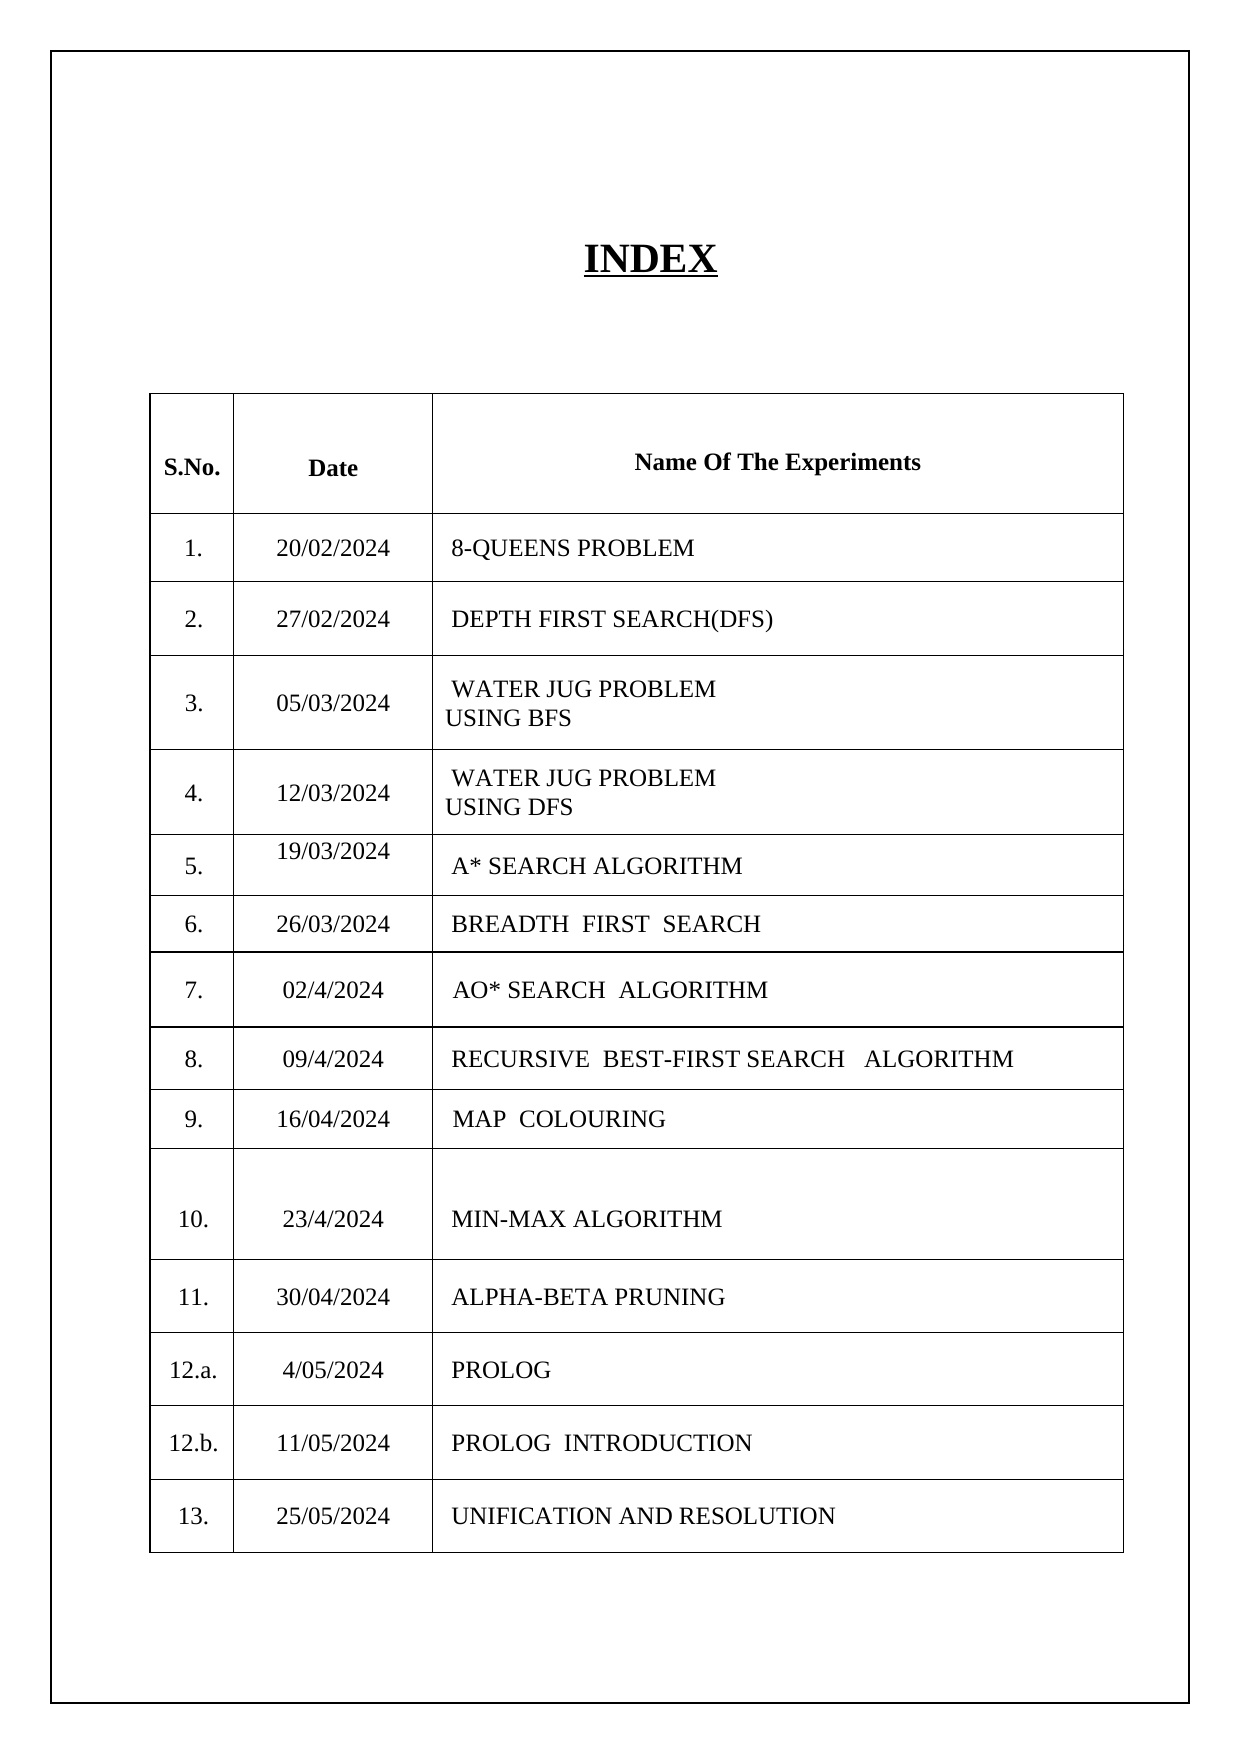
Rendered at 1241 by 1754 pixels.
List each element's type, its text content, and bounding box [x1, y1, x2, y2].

table_cell 13. [151, 1480, 233, 1552]
table_cell 8-QUEENS PROBLEM [433, 514, 1123, 581]
table_cell WATER JUG PROBLEM USING DFS [433, 750, 1123, 834]
table_cell 12.b. [151, 1406, 233, 1478]
table_cell 30/04/2024 [234, 1260, 432, 1332]
table_cell UNIFICATION AND RESOLUTION [433, 1480, 1123, 1552]
table_cell AO* SEARCH ALGORITHM [433, 953, 1123, 1026]
table_cell 1. [151, 514, 233, 581]
table_cell WATER JUG PROBLEM USING BFS [433, 656, 1123, 749]
table_cell 6. [151, 896, 233, 951]
table_cell 7. [151, 953, 233, 1026]
table_cell A* SEARCH ALGORITHM [433, 835, 1123, 895]
table_cell 09/4/2024 [234, 1028, 432, 1089]
table_cell 11/05/2024 [234, 1406, 432, 1478]
table_cell 27/02/2024 [234, 582, 432, 655]
table_cell RECURSIVE BEST-FIRST SEARCH ALGORITHM [433, 1028, 1123, 1089]
table_cell 20/02/2024 [234, 514, 432, 581]
table_header Date [234, 394, 432, 513]
table_cell 12/03/2024 [234, 750, 432, 834]
text INDEX [583, 233, 1090, 281]
table_cell 3. [151, 656, 233, 749]
table_header Name Of The Experiments [433, 394, 1123, 513]
table_cell MIN-MAX ALGORITHM [433, 1149, 1123, 1259]
table_cell 26/03/2024 [234, 896, 432, 951]
table_cell BREADTH FIRST SEARCH [433, 896, 1123, 951]
table_cell 25/05/2024 [234, 1480, 432, 1552]
table_cell 4/05/2024 [234, 1333, 432, 1405]
table_cell 8. [151, 1028, 233, 1089]
table_cell 2. [151, 582, 233, 655]
table_cell 9. [151, 1090, 233, 1147]
table_cell 19/03/2024 [234, 835, 432, 895]
table_cell 10. [151, 1149, 233, 1259]
table_cell 05/03/2024 [234, 656, 432, 749]
table_cell PROLOG INTRODUCTION [433, 1406, 1123, 1478]
table_cell MAP COLOURING [433, 1090, 1123, 1147]
table_cell DEPTH FIRST SEARCH(DFS) [433, 582, 1123, 655]
table_header S.No. [151, 394, 233, 513]
table_cell 4. [151, 750, 233, 834]
table_cell 12.a. [151, 1333, 233, 1405]
table_cell PROLOG [433, 1333, 1123, 1405]
table_cell 23/4/2024 [234, 1149, 432, 1259]
table_cell 16/04/2024 [234, 1090, 432, 1147]
table_cell 02/4/2024 [234, 953, 432, 1026]
table_cell 5. [151, 835, 233, 895]
table_cell 11. [151, 1260, 233, 1332]
table_cell ALPHA-BETA PRUNING [433, 1260, 1123, 1332]
